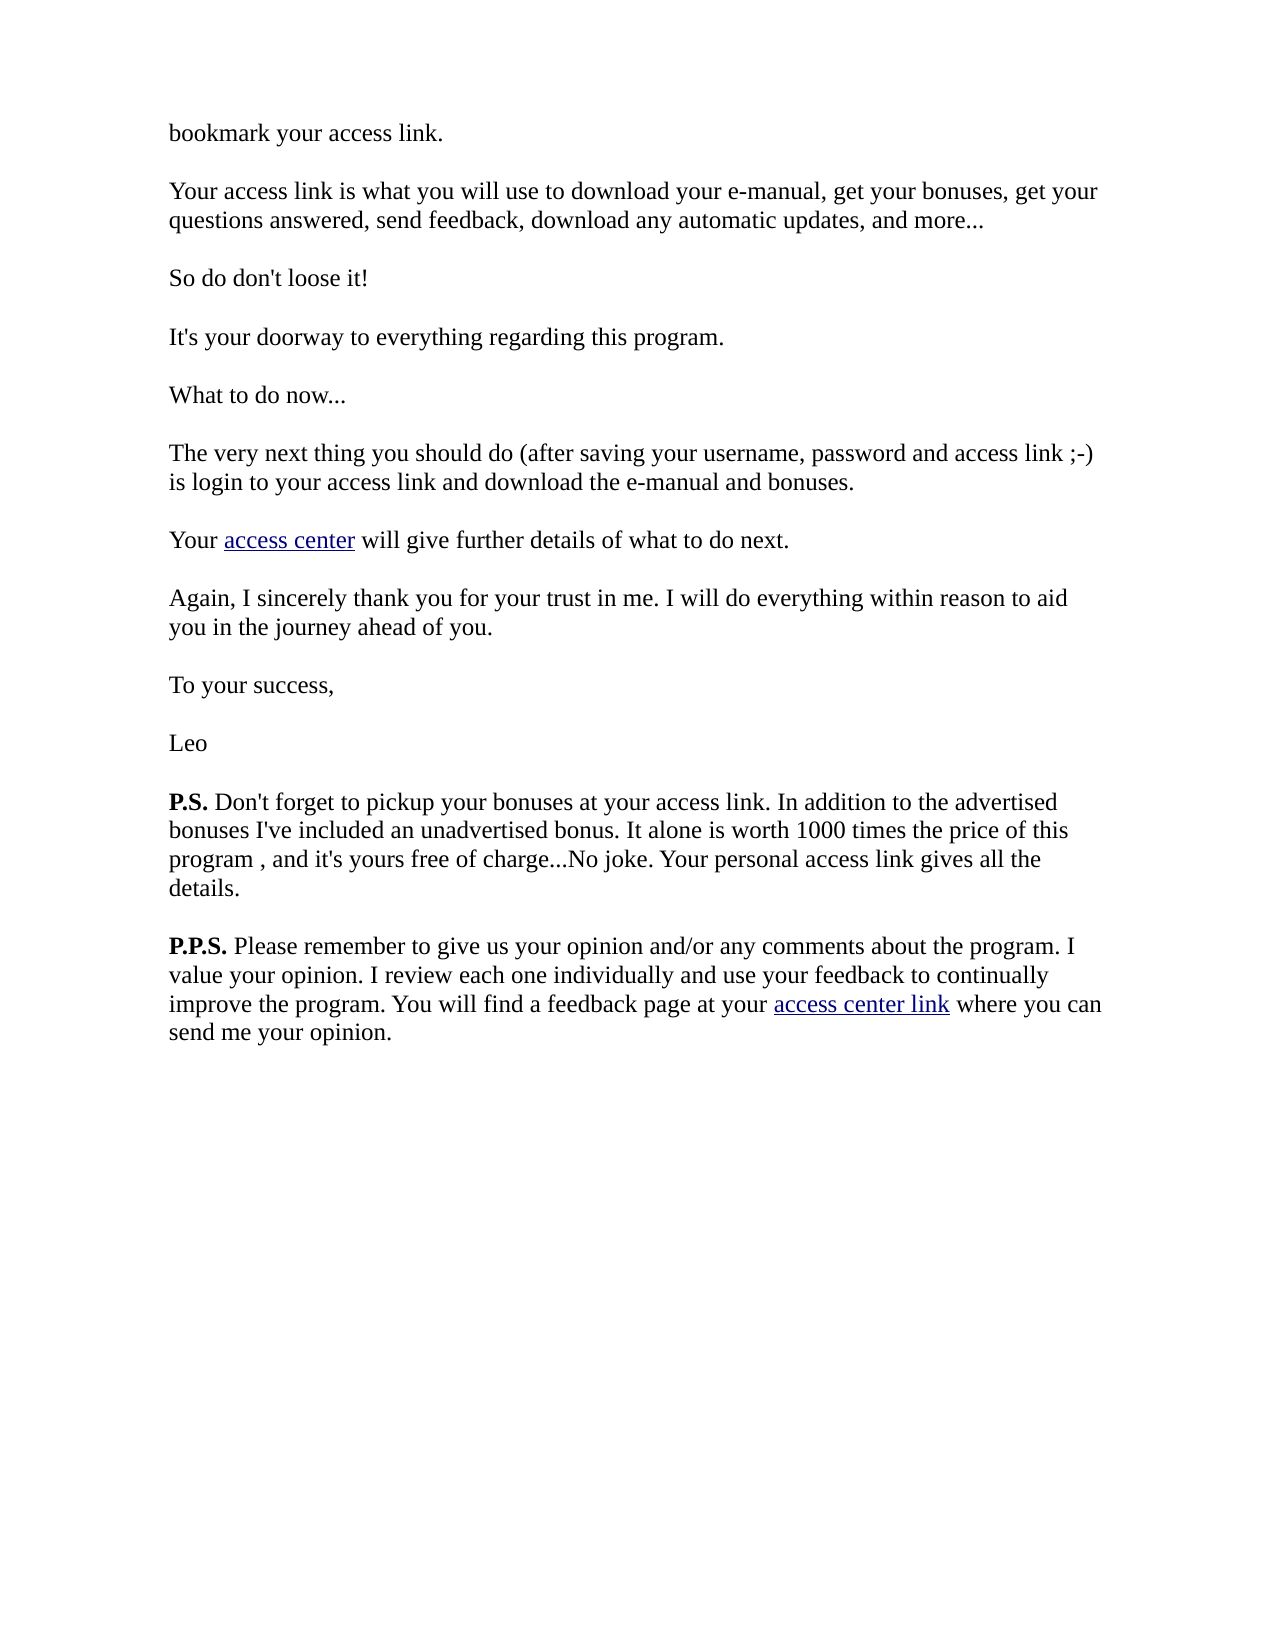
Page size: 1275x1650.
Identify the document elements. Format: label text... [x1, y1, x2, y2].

table_header bookmark your access link. Your access link is what you will use to download your e-manual, get your bonuses, get your questions answered, send feedback, download any automatic updates, and more... So do don't loose it! It's your doorway to everything regarding this program. What to do now... The very next thing you should do (after saving your username, password and access link ;-) is login to your access link and download the e-manual and bonuses. Your access center will give further details of what to do next. Again, I sincerely thank you for your trust in me. I will do everything within reason to aid you in the journey ahead of you. To your success, Leo P.S. Don't forget to pickup your bonuses at your access link. In addition to the advertised bonuses I've included an unadvertised bonus. It alone is worth 1000 times the price of this program , and it's yours free of charge...No joke. Your personal access link gives all the details. P.P.S. Please remember to give us your opinion and/or any comments about the program. I value your opinion. I review each one individually and use your feedback to continually improve the program. You will find a feedback page at your access center link where you can send me your opinion. [169, 118, 1106, 1134]
table_header [169, 1134, 1106, 1139]
